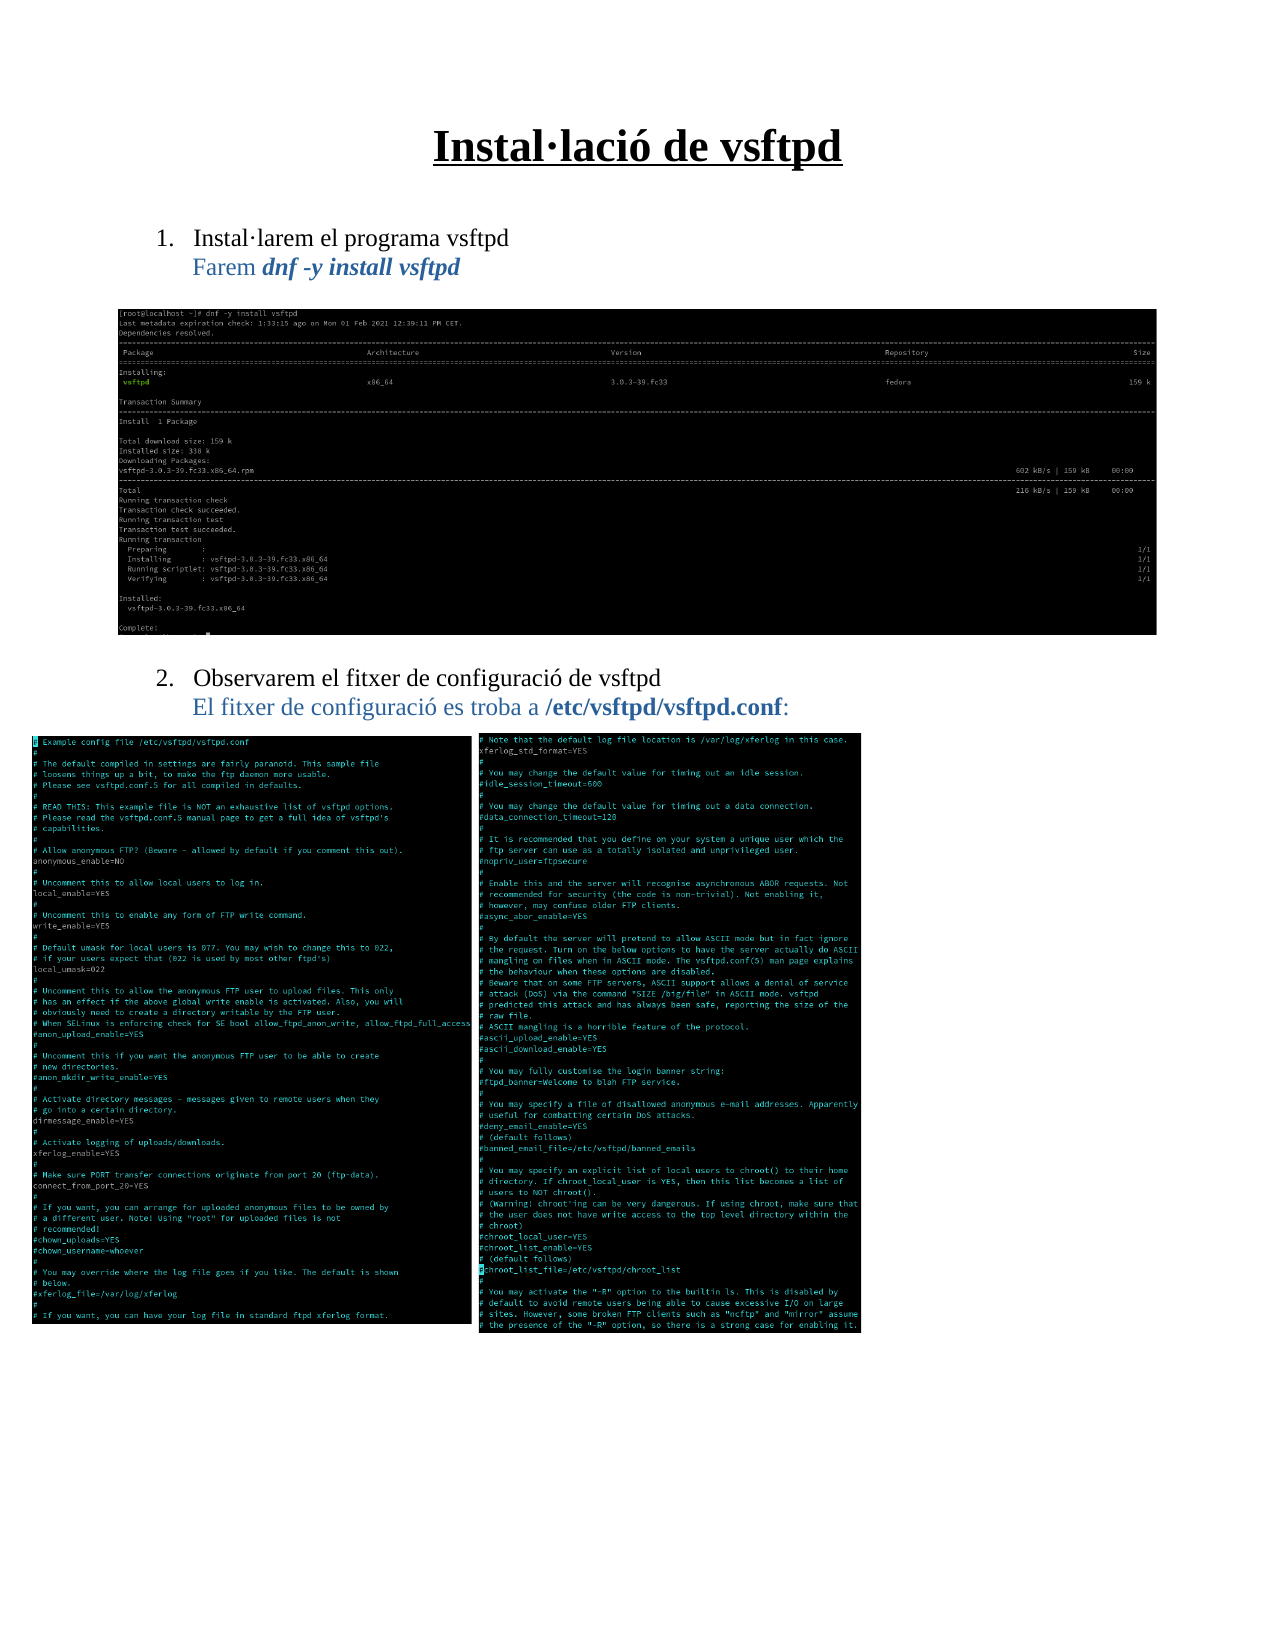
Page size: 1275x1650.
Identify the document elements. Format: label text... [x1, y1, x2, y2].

picture [32, 736, 472, 1324]
list Instal·larem el programa vsftpd [156, 223, 1157, 252]
text El fitxer de configuració es troba a /etc/vsftpd/vsftpd.conf: [118, 692, 1157, 721]
text Instal·lació de vsftpd [118, 118, 1157, 171]
text Farem dnf -y install vsftpd [118, 252, 1157, 281]
list Observarem el fitxer de configuració de vsftpd [156, 663, 1157, 692]
picture [478, 733, 862, 1333]
picture [118, 309, 1157, 635]
